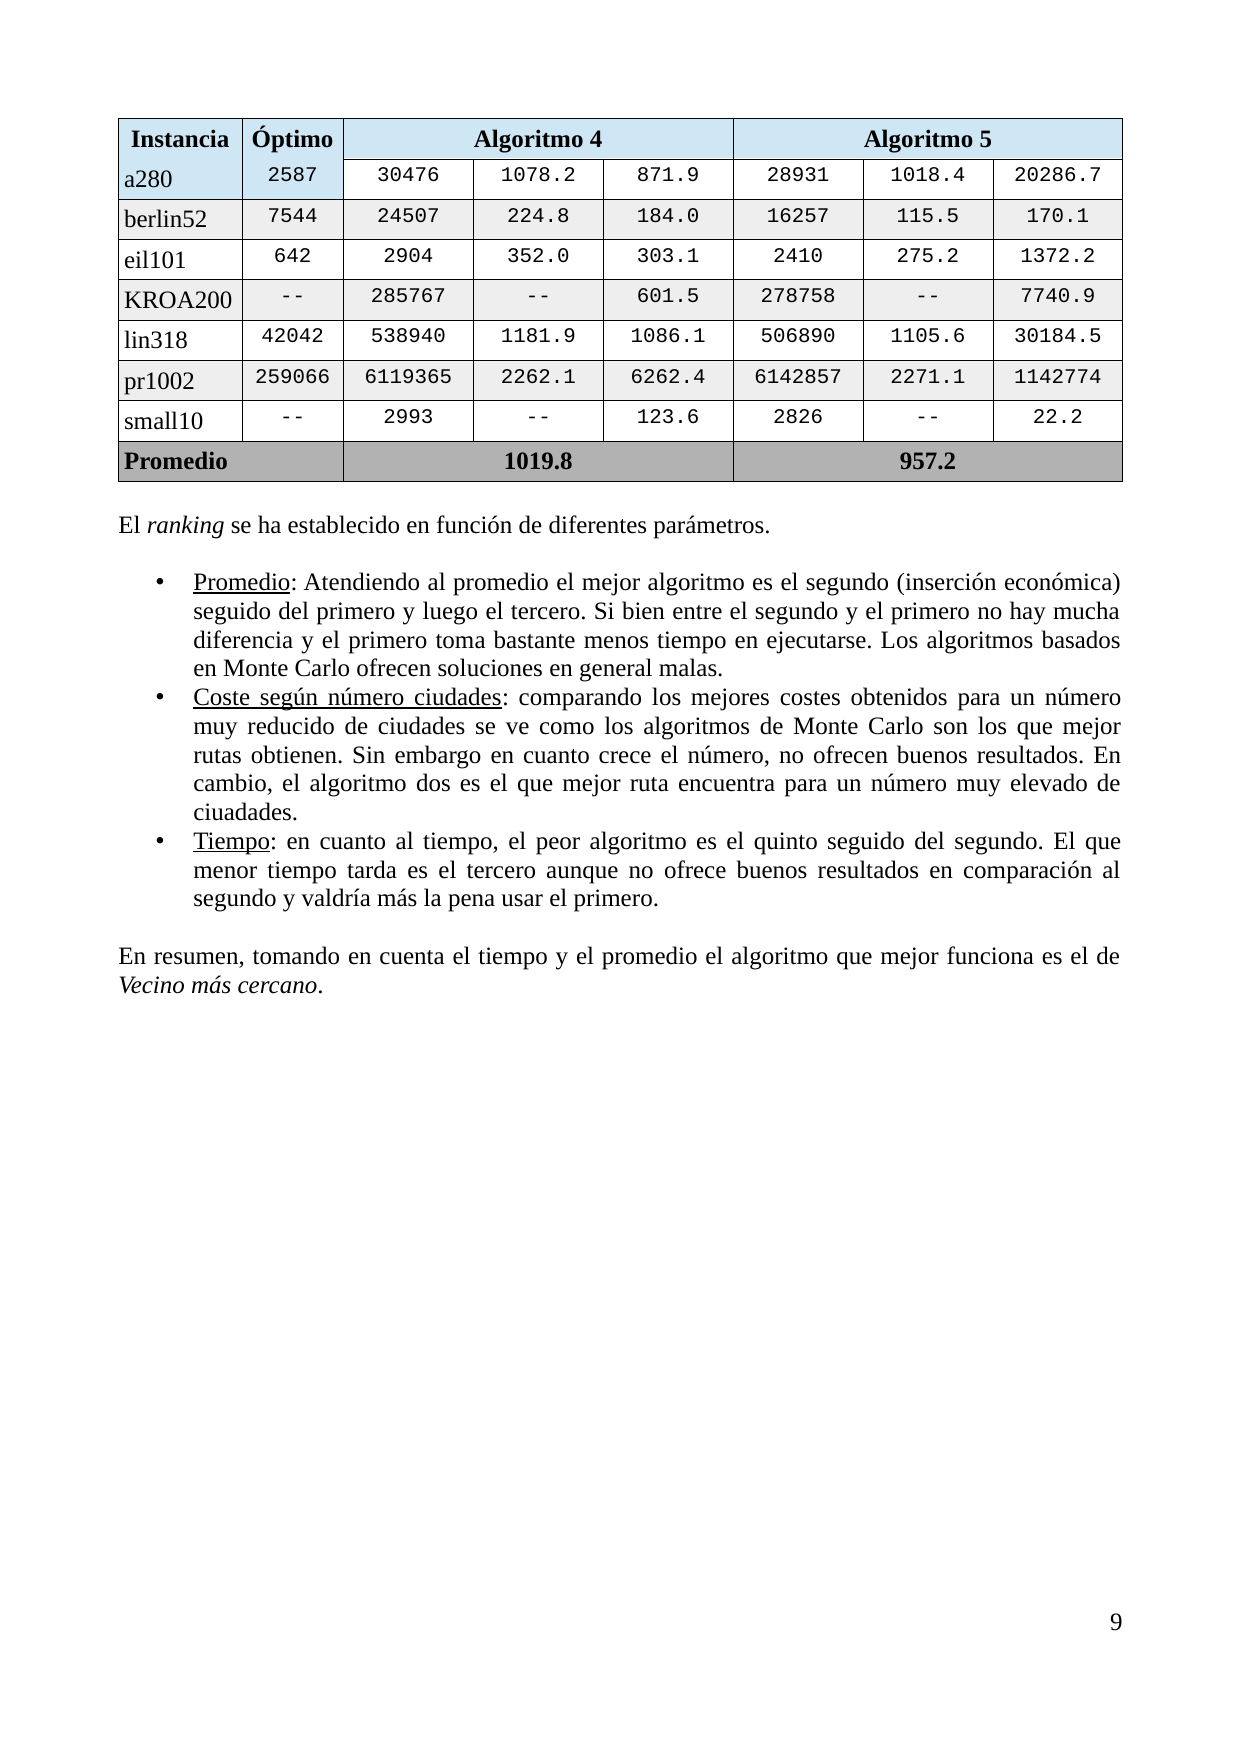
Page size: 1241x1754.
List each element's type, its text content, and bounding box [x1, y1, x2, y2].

table_header Instancia [119, 119, 242, 159]
table_cell 2410 [734, 240, 863, 279]
table_cell 2826 [734, 401, 863, 441]
table_cell 170.1 [994, 200, 1122, 239]
table_header Algoritmo 5 [734, 119, 1122, 158]
table_cell berlin52 [119, 200, 242, 239]
table_cell 6142857 [734, 361, 863, 400]
table_cell 259066 [243, 361, 343, 400]
table_cell 601.5 [604, 280, 733, 320]
table_cell 957.2 [734, 442, 1122, 481]
table_cell eil101 [119, 240, 242, 279]
table_cell 2904 [344, 240, 473, 279]
table_cell 2271.1 [864, 361, 993, 400]
table_cell 506890 [734, 321, 863, 360]
table_cell 6119365 [344, 361, 473, 400]
table_cell -- [864, 280, 993, 320]
table_cell 1078.2 [474, 160, 603, 199]
table_cell 642 [243, 240, 343, 279]
text El ranking se ha establecido en función de diferentes parámetros. [118, 510, 1122, 538]
table_cell Promedio [119, 442, 343, 481]
list Tiempo: en cuanto al tiempo, el peor algoritmo es el quinto seguido del segundo. El que menor tiempo tarda es el tercero aunque no ofrece buenos resultados en comparación al segundo y valdría más la pena usar el primero. [156, 826, 1122, 912]
table_cell 24507 [344, 200, 473, 239]
table_cell 352.0 [474, 240, 603, 279]
table_cell 123.6 [604, 401, 733, 441]
table_cell 871.9 [604, 160, 733, 199]
table_cell 30184.5 [994, 321, 1122, 360]
table_cell 20286.7 [994, 160, 1122, 199]
table_cell 184.0 [604, 200, 733, 239]
table_cell 538940 [344, 321, 473, 360]
table_header Óptimo [243, 119, 343, 159]
table_cell lin318 [119, 321, 242, 360]
table_cell 2587 [243, 159, 343, 199]
table_cell 6262.4 [604, 361, 733, 400]
table_cell 30476 [344, 160, 473, 199]
table_cell 2262.1 [474, 361, 603, 400]
table_cell small10 [119, 401, 242, 441]
list Coste según número ciudades: comparando los mejores costes obtenidos para un número muy reducido de ciudades se ve como los algoritmos de Monte Carlo son los que mejor rutas obtienen. Sin embargo en cuanto crece el número, no ofrecen buenos resultados. En cambio, el algoritmo dos es el que mejor ruta encuentra para un número muy elevado de ciuadades. [156, 682, 1122, 826]
table_cell -- [474, 280, 603, 320]
table_cell 22.2 [994, 401, 1122, 441]
table_cell 224.8 [474, 200, 603, 239]
table_cell 1019.8 [344, 442, 733, 481]
table_cell 285767 [344, 280, 473, 320]
table_cell 1372.2 [994, 240, 1122, 279]
table_cell -- [864, 401, 993, 441]
table_cell 28931 [734, 160, 863, 199]
table_cell 303.1 [604, 240, 733, 279]
list Promedio: Atendiendo al promedio el mejor algoritmo es el segundo (inserción económica) seguido del primero y luego el tercero. Si bien entre el segundo y el primero no hay mucha diferencia y el primero toma bastante menos tiempo en ejecutarse. Los algoritmos basados en Monte Carlo ofrecen soluciones en general malas. [156, 567, 1122, 682]
table_cell 1181.9 [474, 321, 603, 360]
table_cell -- [243, 280, 343, 320]
table_cell 1086.1 [604, 321, 733, 360]
table_cell 1018.4 [864, 160, 993, 199]
table_cell pr1002 [119, 361, 242, 400]
table_cell 7740.9 [994, 280, 1122, 320]
table_cell 42042 [243, 321, 343, 360]
table_header Algoritmo 4 [344, 119, 733, 158]
table_cell a280 [119, 159, 242, 199]
table_cell 1142774 [994, 361, 1122, 400]
table_cell 115.5 [864, 200, 993, 239]
table_cell 275.2 [864, 240, 993, 279]
table_cell 7544 [243, 200, 343, 239]
table_cell 16257 [734, 200, 863, 239]
table_cell 278758 [734, 280, 863, 320]
table_cell -- [474, 401, 603, 441]
table_cell -- [243, 401, 343, 441]
table_cell 1105.6 [864, 321, 993, 360]
table_cell KROA200 [119, 280, 242, 320]
table_cell 2993 [344, 401, 473, 441]
text En resumen, tomando en cuenta el tiempo y el promedio el algoritmo que mejor funciona es el de Vecino más cercano. [118, 941, 1122, 998]
